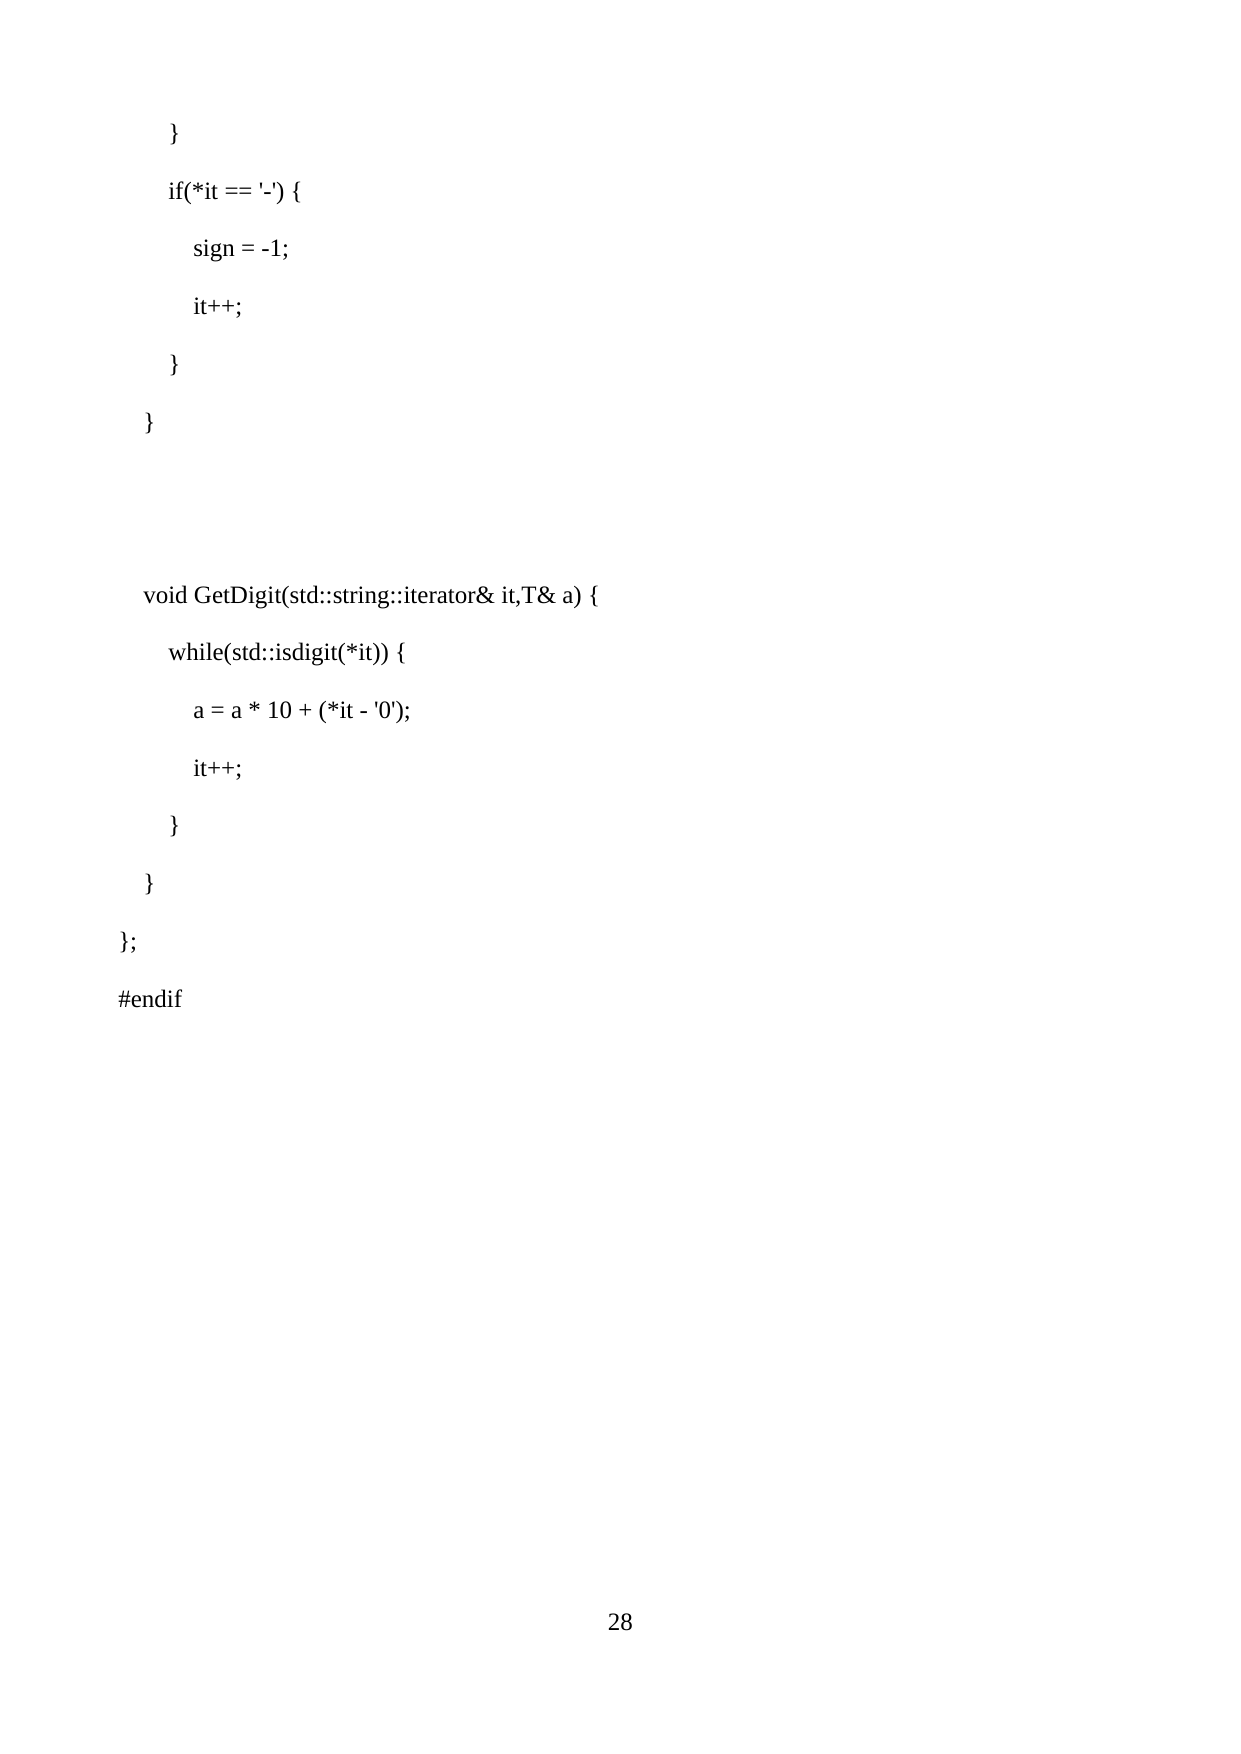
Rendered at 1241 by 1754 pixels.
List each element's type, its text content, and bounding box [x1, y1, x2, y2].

text #endif [118, 984, 1122, 1012]
text while(std::isdigit(*it)) { [118, 637, 1122, 666]
text } [118, 811, 1122, 839]
text } [118, 407, 1122, 435]
text it++; [118, 753, 1122, 782]
text }; [118, 926, 1122, 955]
text a = a * 10 + (*it - '0'); [118, 695, 1122, 724]
text } [118, 868, 1122, 897]
text void GetDigit(std::string::iterator& it,T& a) { [118, 580, 1122, 608]
text it++; [118, 291, 1122, 320]
text } [118, 118, 1122, 147]
text } [118, 349, 1122, 378]
text if(*it == '-') { [118, 176, 1122, 204]
text sign = -1; [118, 233, 1122, 262]
